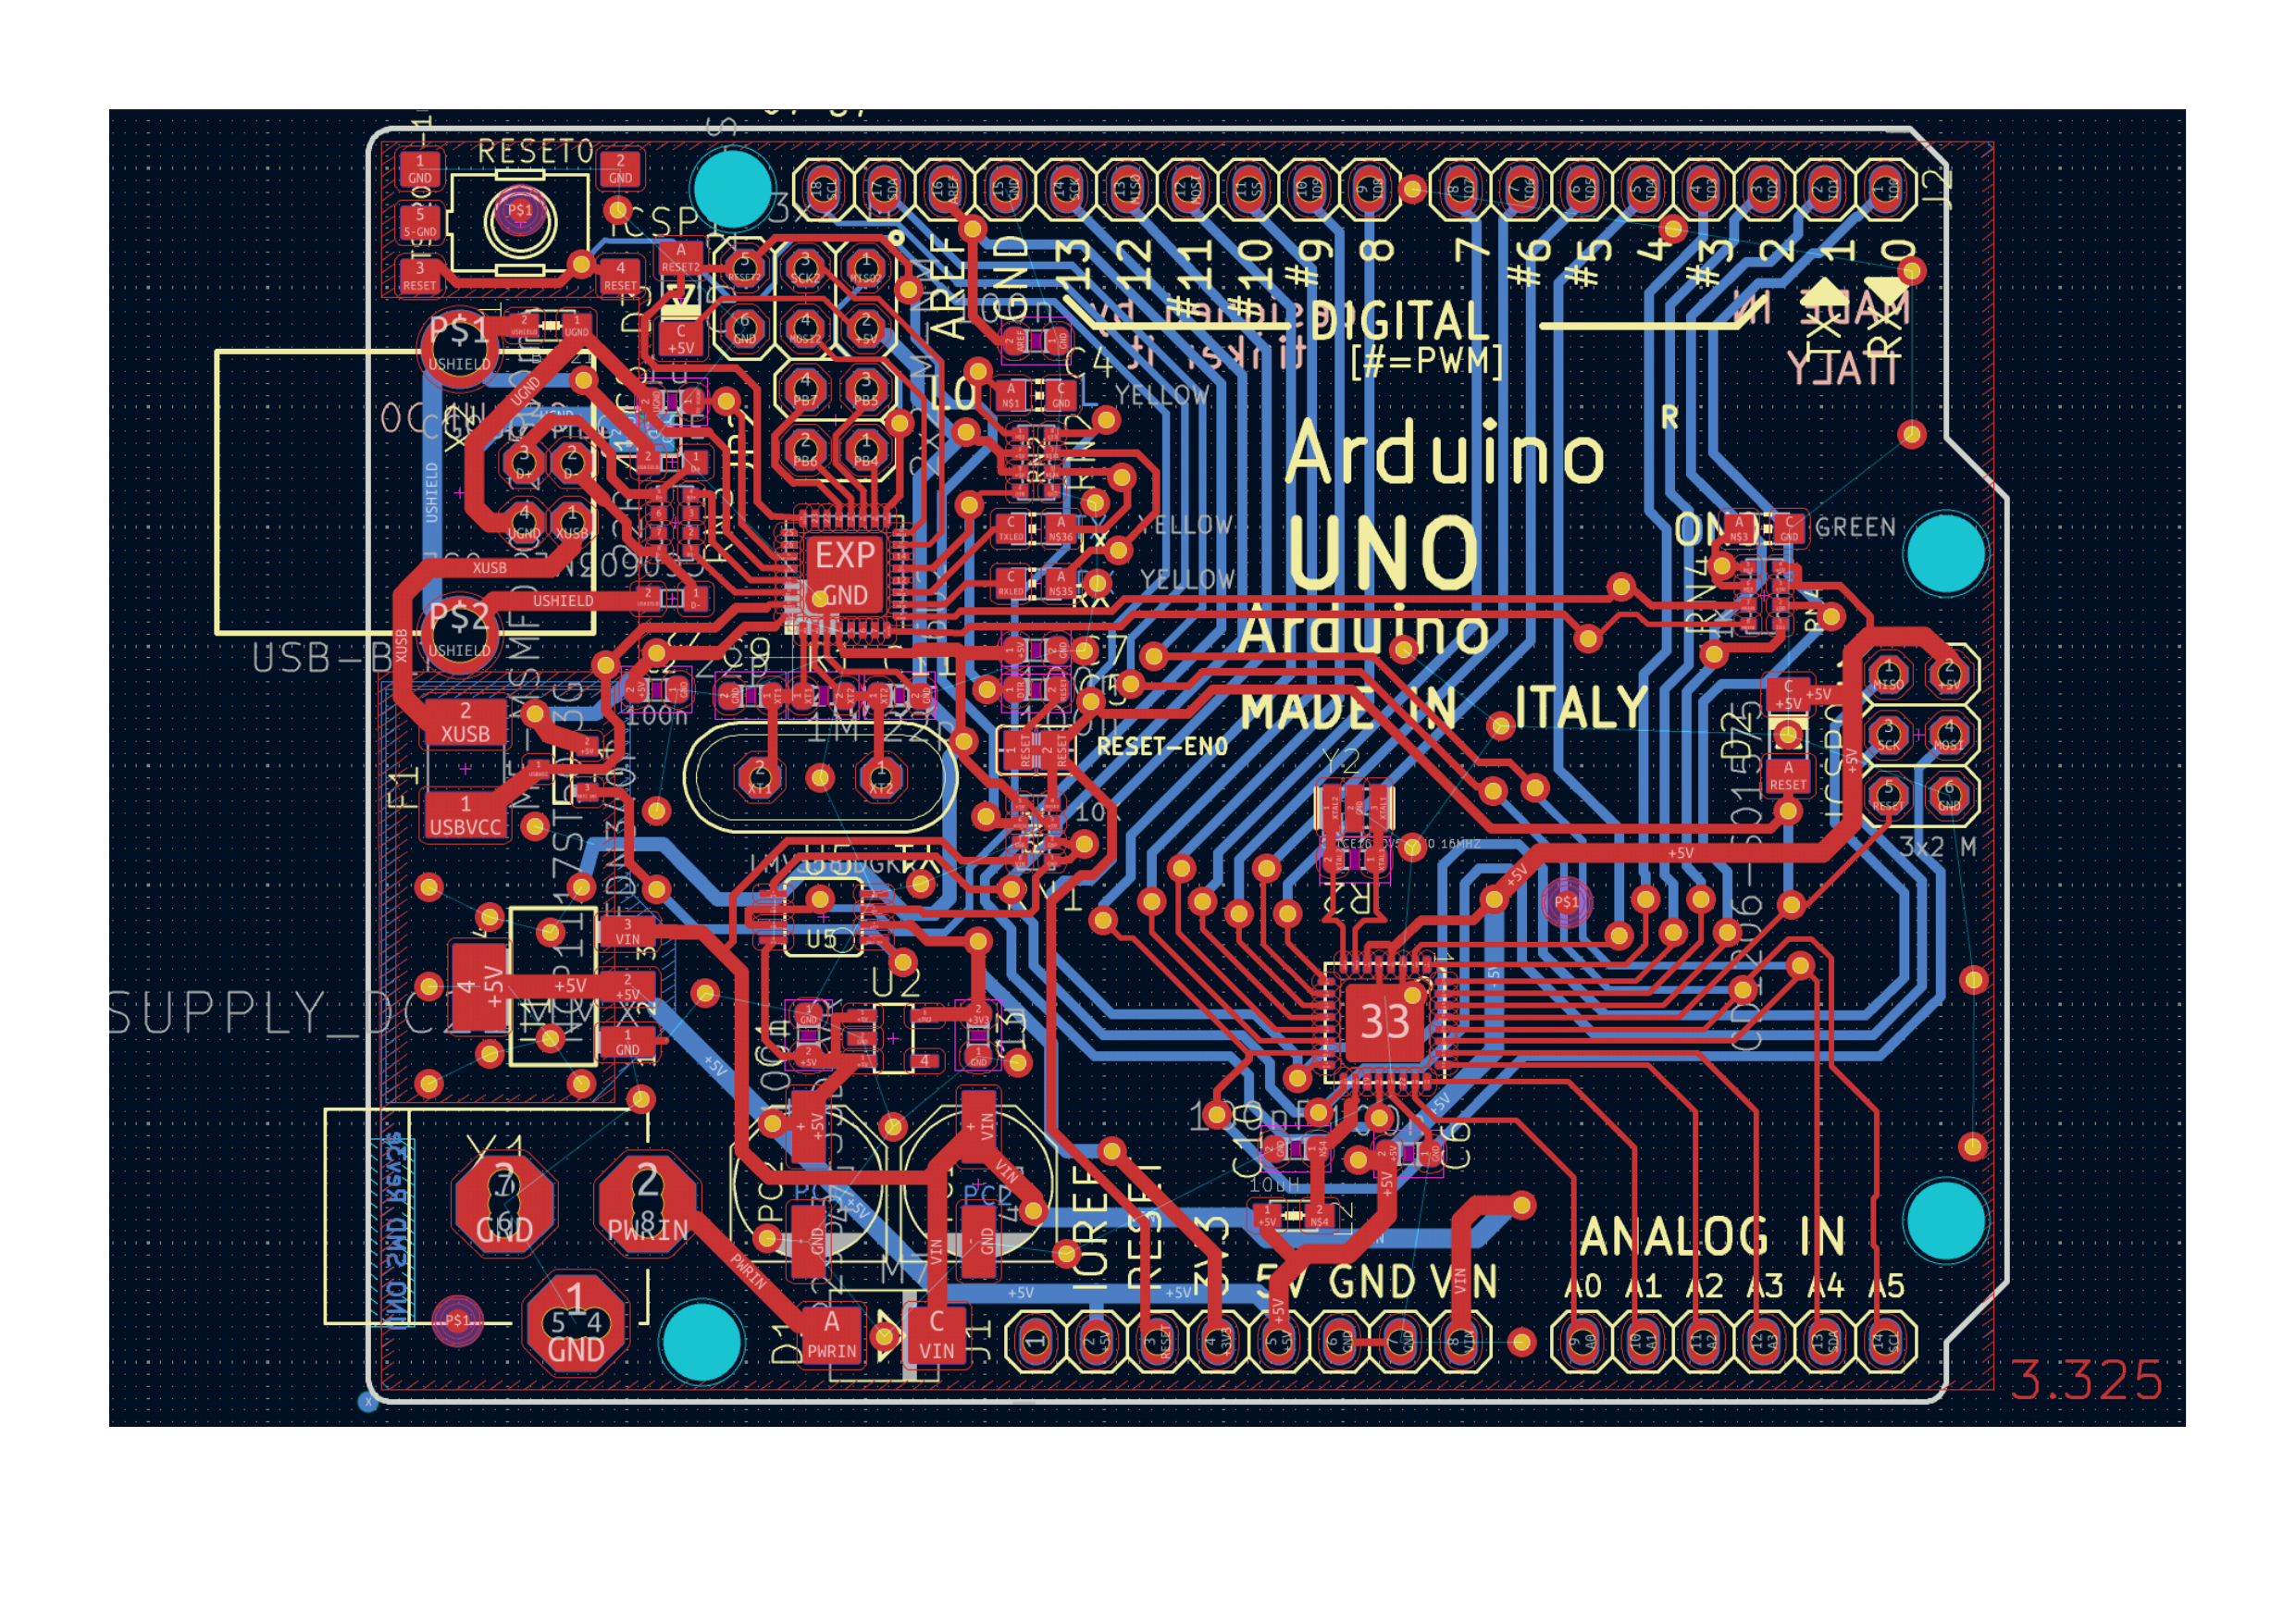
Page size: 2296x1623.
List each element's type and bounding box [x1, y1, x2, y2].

picture [109, 109, 2187, 1427]
